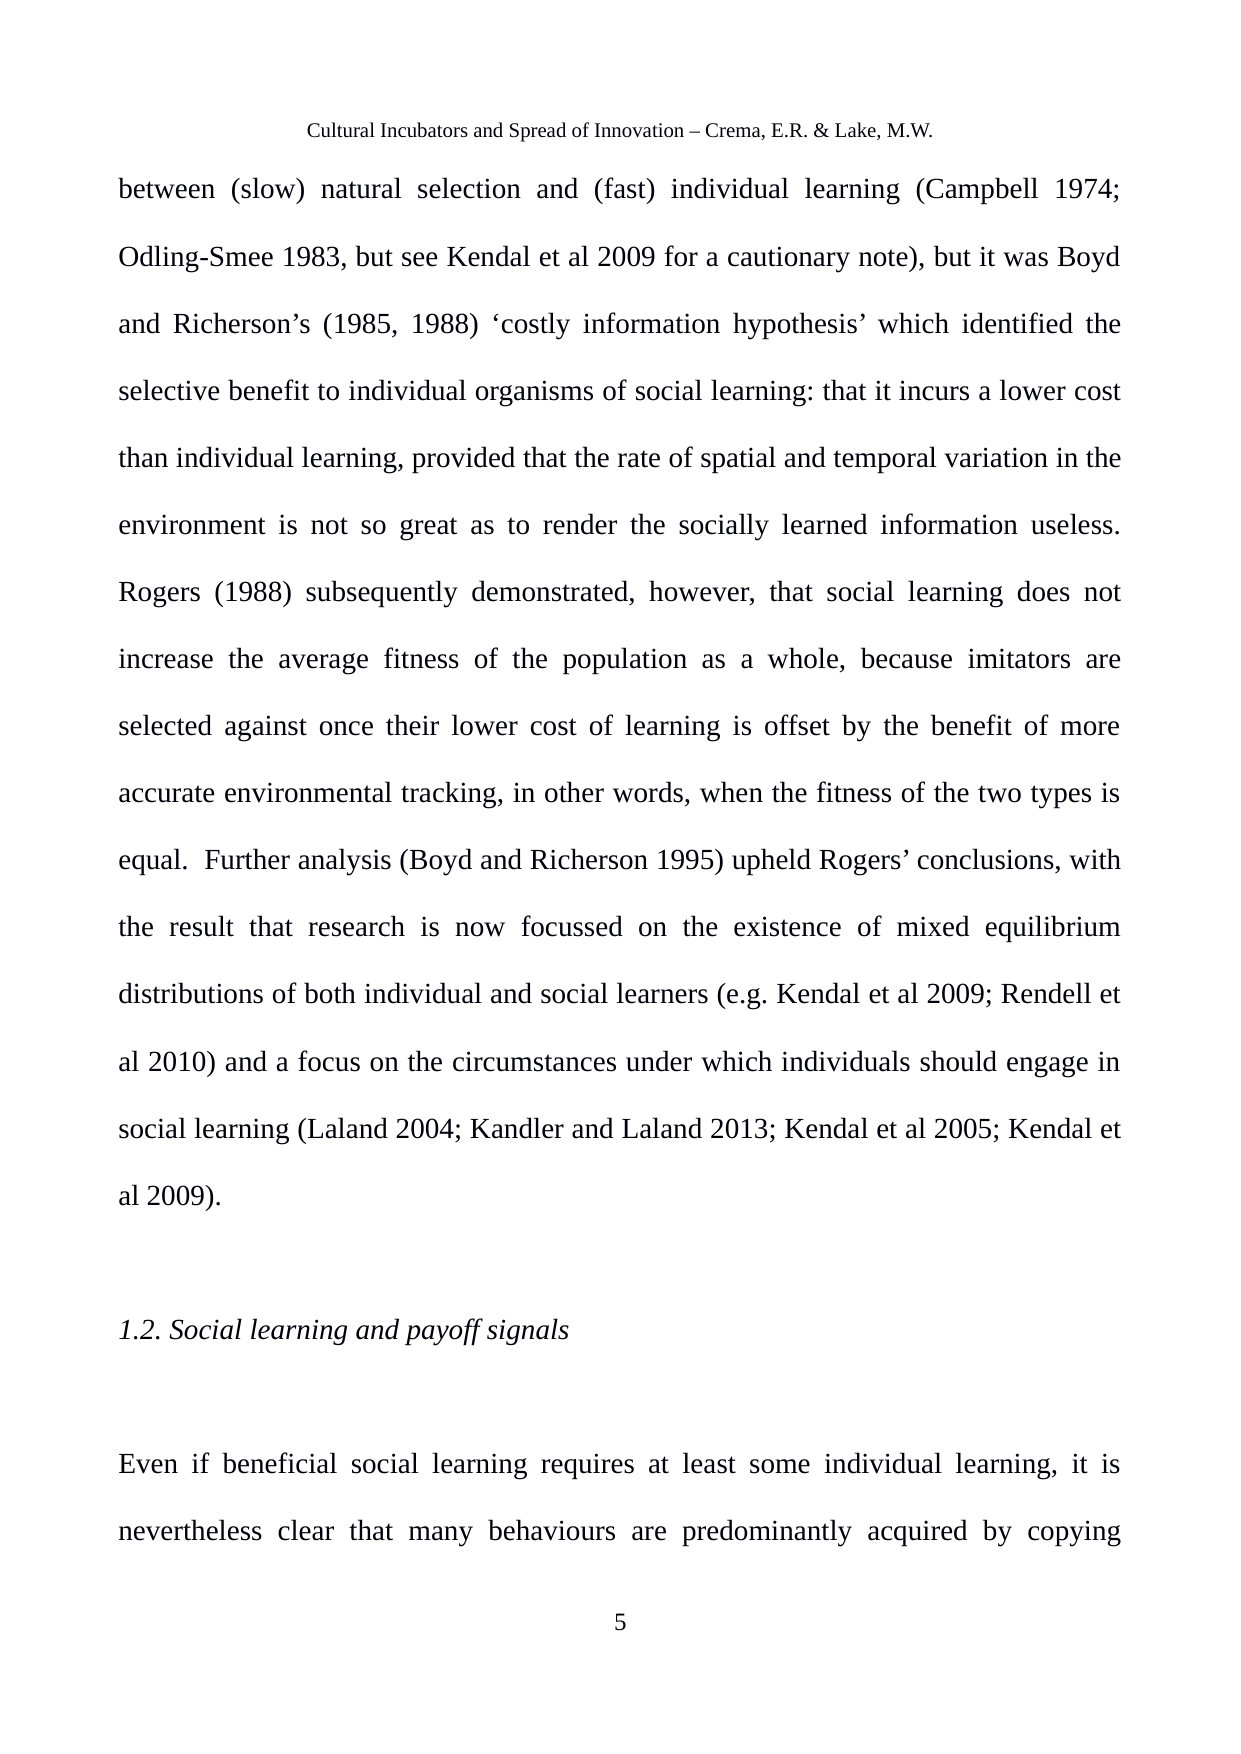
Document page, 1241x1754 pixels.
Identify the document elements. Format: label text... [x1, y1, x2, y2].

text The textbook definition of social learning is copying some cultural trait from another individual rather than independently developing it by trial-and-error. The extent to which copying from others is unambiguously separable from trial-and-error — also called individual or ‘asocial’ (Laland 2004) — learning is debated in terms of the underlying psychological mechanisms (Heyes and Plotkin 1989) and may vary by context (Mesoudi et al 2014) and, indeed, the window of observation, since an individual can potentially copy a trait, modify it and then pass it on to another individual — so-called ‘guided variation’ (Boyd and Richerson 1985). Furthermore, it is now well understood that individual learning and social learning are interdependent at population level. Evolutionary epistemologists had long surmised that the function of social learning is to bring about adaptive responses to selective pressures over a timescale intermediate between (slow) natural selection and (fast) individual learning (Campbell 1974; Odling-Smee 1983, but see Kendal et al 2009 for a cautionary note), but it was Boyd and Richerson’s (1985, 1988) ‘costly information hypothesis’ which identified the selective benefit to individual organisms of social learning: that it incurs a lower cost than individual learning, provided that the rate of spatial and temporal variation in the environment is not so great as to render the socially learned information useless. Rogers (1988) subsequently demonstrated, however, that social learning does not increase the average fitness of the population as a whole, because imitators are selected against once their lower cost of learning is offset by the benefit of more accurate environmental tracking, in other words, when the fitness of the two types is equal. Further analysis (Boyd and Richerson 1995) upheld Rogers’ conclusions, with the result that research is now focussed on the existence of mixed equilibrium distributions of both individual and social learners (e.g. Kendal et al 2009; Rendell et al 2010) and a focus on the circumstances under which individuals should engage in social learning (Laland 2004; Kandler and Laland 2013; Kendal et al 2005; Kendal et al 2009). [118, 172, 1122, 1211]
text Even if beneficial social learning requires at least some individual learning, it is nevertheless clear that many behaviours are predominantly acquired by copying [118, 1446, 1122, 1547]
text 1.2. Social learning and payoff signals [118, 1312, 1122, 1346]
